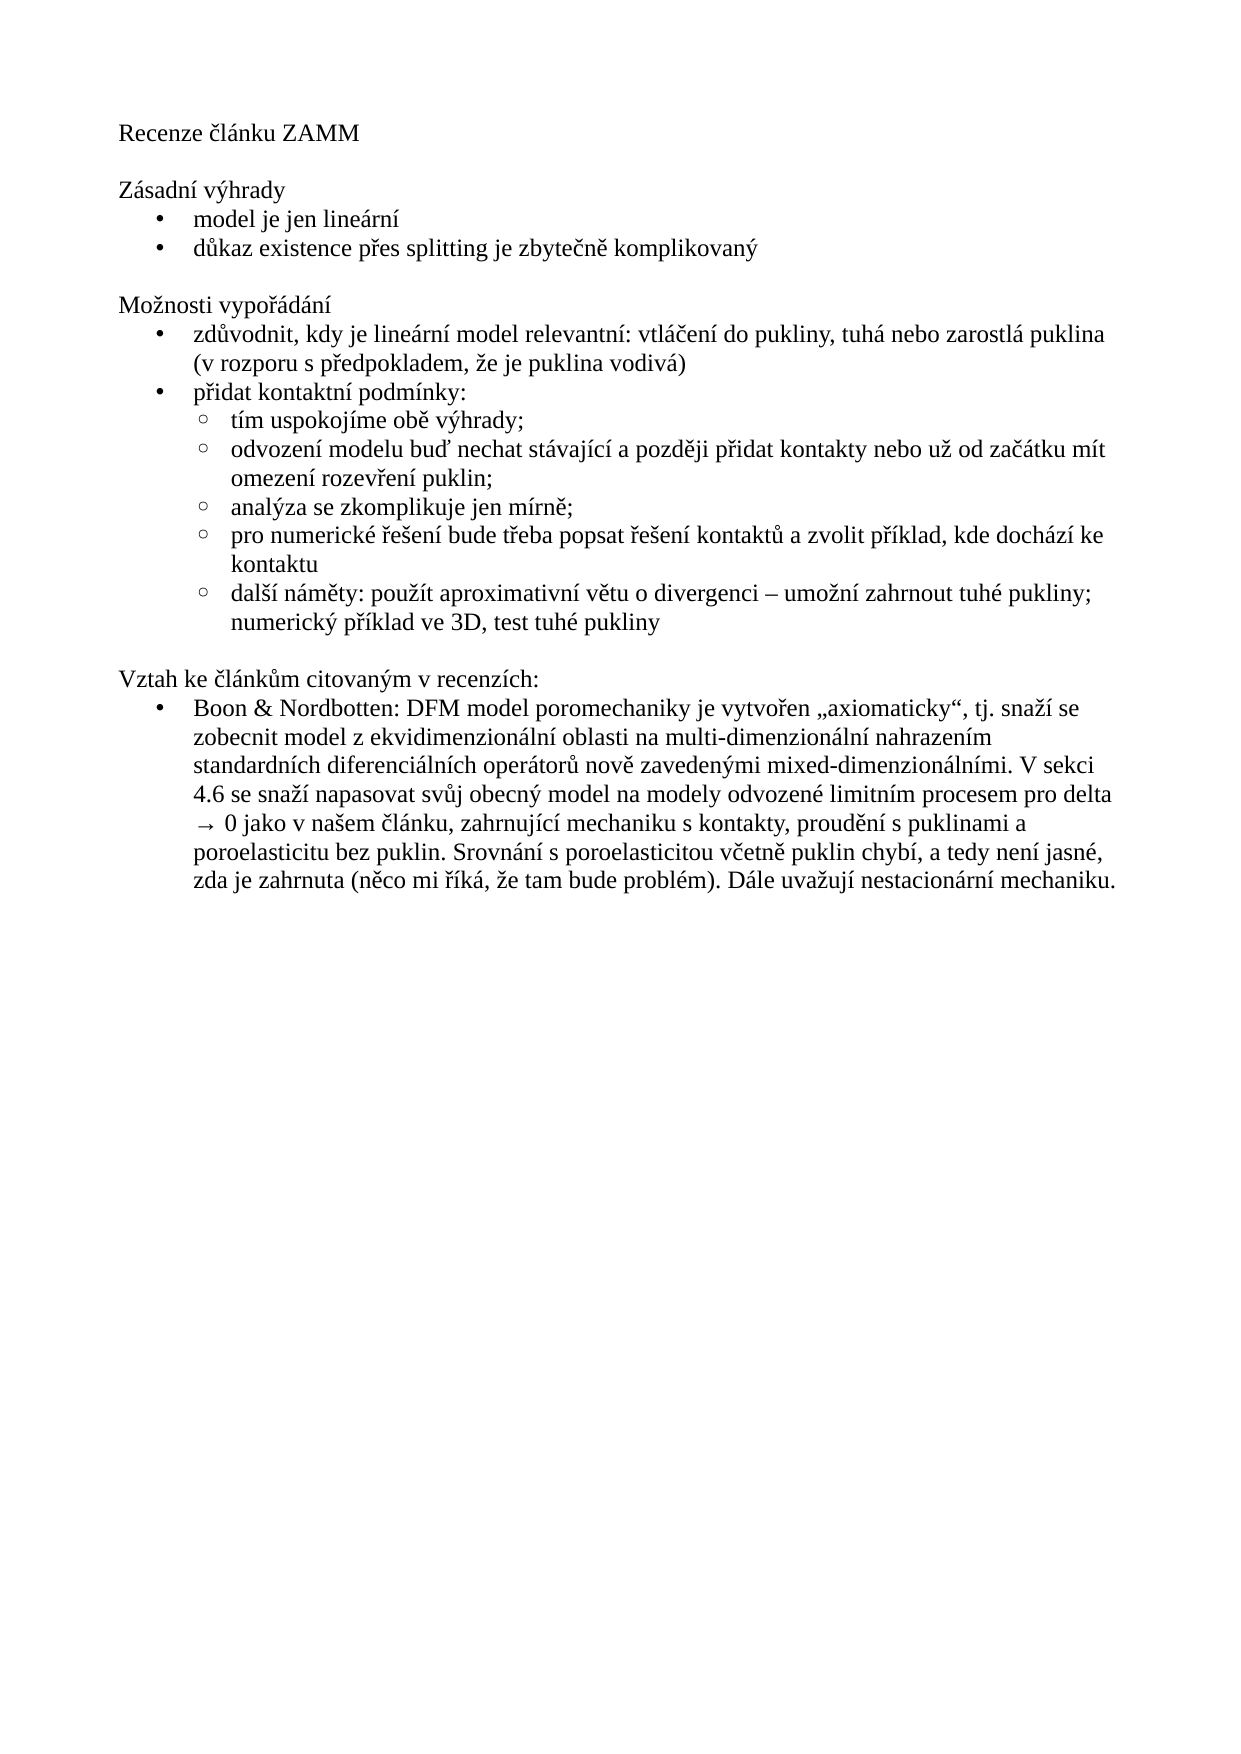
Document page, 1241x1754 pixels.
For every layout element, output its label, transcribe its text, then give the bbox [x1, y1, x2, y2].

text Vztah ke článkům citovaným v recenzích: [118, 664, 1122, 693]
list zdůvodnit, kdy je lineární model relevantní: vtláčení do pukliny, tuhá nebo zarostlá puklina (v rozporu s předpokladem, že je puklina vodivá) [156, 319, 1122, 377]
list analýza se zkomplikuje jen mírně; [193, 492, 1122, 521]
text Recenze článku ZAMM [118, 118, 1122, 147]
list Boon & Nordbotten: DFM model poromechaniky je vytvořen „axiomaticky“, tj. snaží se zobecnit model z ekvidimenzionální oblasti na multi-dimenzionální nahrazením standardních diferenciálních operátorů nově zavedenými mixed-dimenzionálními. V sekci 4.6 se snaží napasovat svůj obecný model na modely odvozené limitním procesem pro delta → 0 jako v našem článku, zahrnující mechaniku s kontakty, proudění s puklinami a poroelasticitu bez puklin. Srovnání s poroelasticitou včetně puklin chybí, a tedy není jasné, zda je zahrnuta (něco mi říká, že tam bude problém). Dále uvažují nestacionární mechaniku. [156, 693, 1122, 894]
list důkaz existence přes splitting je zbytečně komplikovaný [156, 233, 1122, 262]
list model je jen lineární [156, 204, 1122, 233]
list další náměty: použít aproximativní větu o divergenci – umožní zahrnout tuhé pukliny; numerický příklad ve 3D, test tuhé pukliny [193, 578, 1122, 636]
text Možnosti vypořádání [118, 291, 1122, 319]
list odvození modelu buď nechat stávající a později přidat kontakty nebo už od začátku mít omezení rozevření puklin; [193, 434, 1122, 492]
list pro numerické řešení bude třeba popsat řešení kontaktů a zvolit příklad, kde dochází ke kontaktu [193, 521, 1122, 578]
text Zásadní výhrady [118, 176, 1122, 204]
list přidat kontaktní podmínky: [156, 377, 1122, 406]
list tím uspokojíme obě výhrady; [193, 406, 1122, 434]
